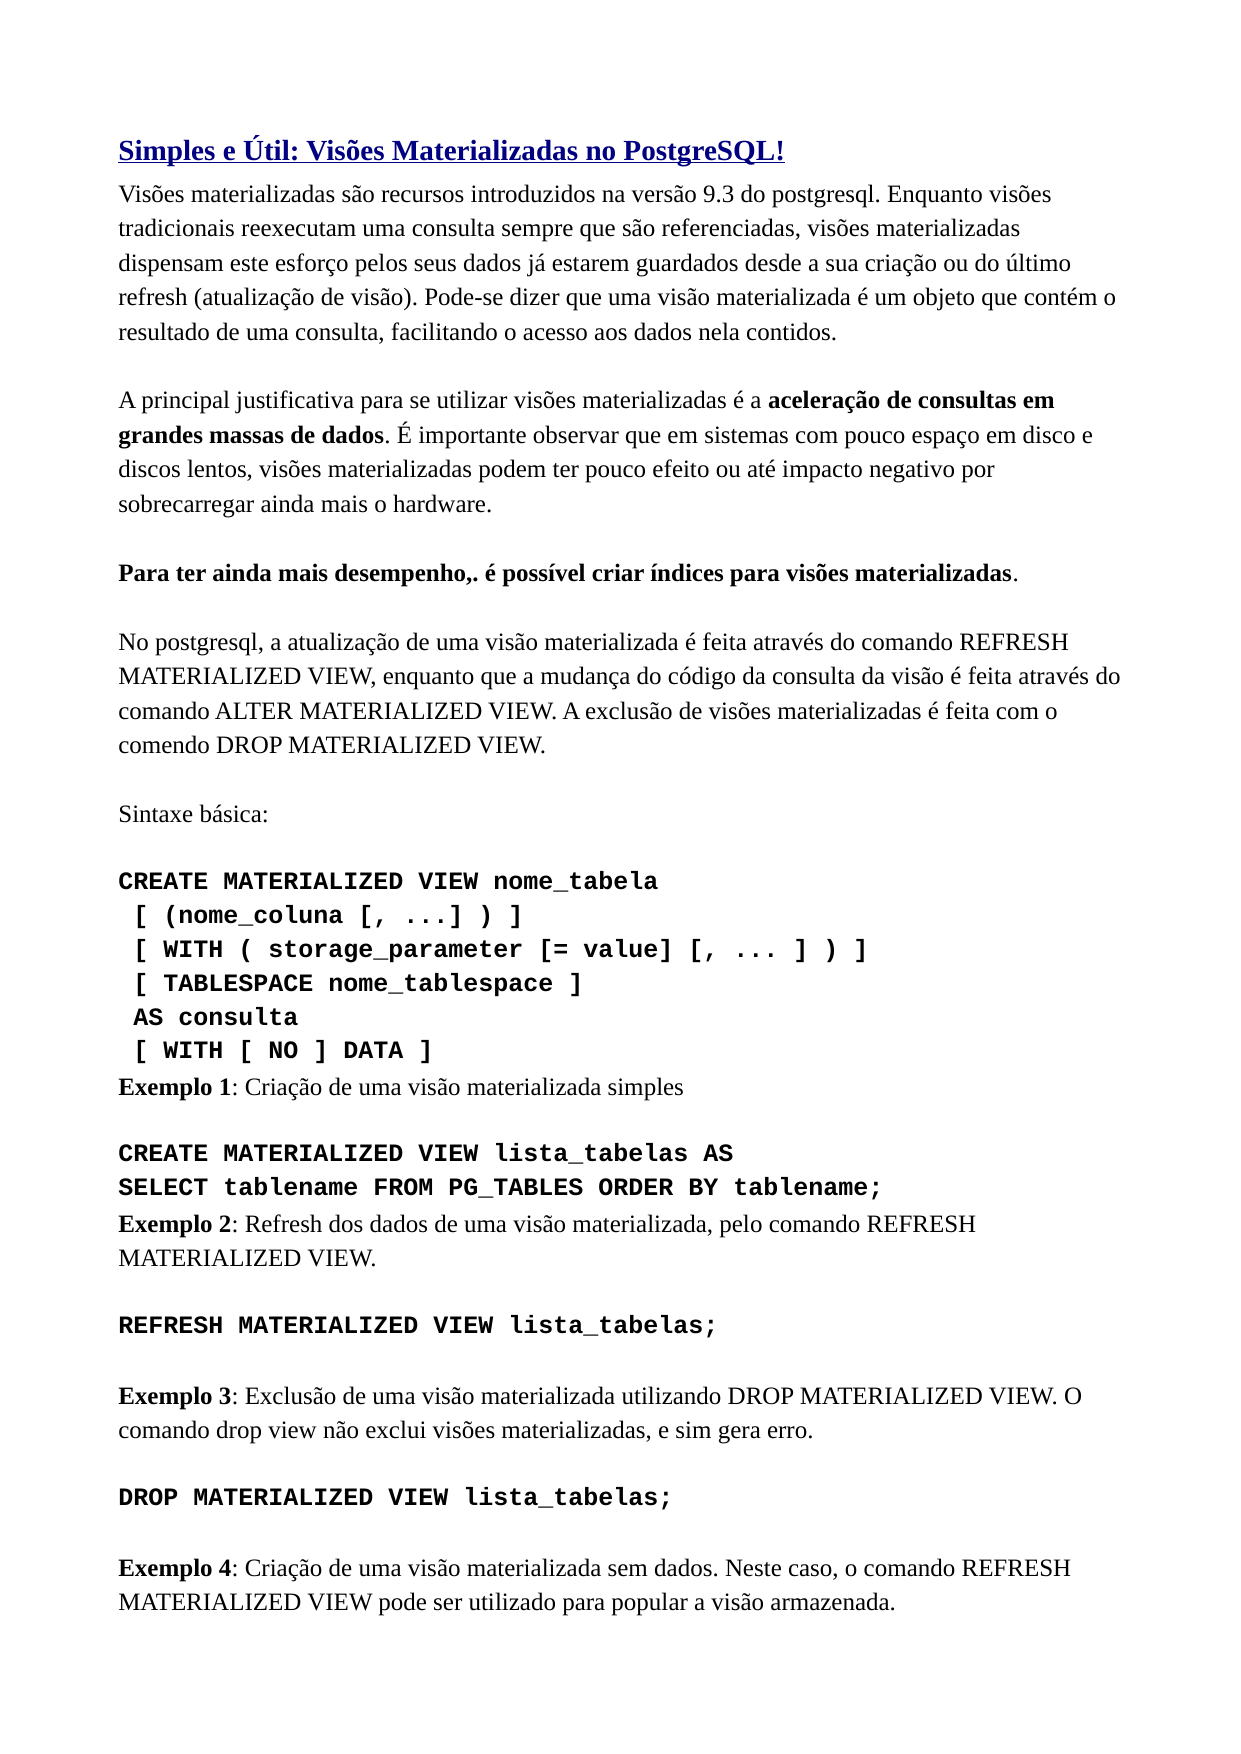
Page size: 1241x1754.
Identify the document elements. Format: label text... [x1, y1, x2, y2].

subtitle Simples e Útil: Visões Materializadas no PostgreSQL! [118, 133, 1122, 166]
text Visões materializadas são recursos introduzidos na versão 9.3 do postgresql. Enquanto visões tradicionais reexecutam uma consulta sempre que são referenciadas, visões materializadas dispensam este esforço pelos seus dados já estarem guardados desde a sua criação ou do último refresh (atualização de visão). Pode-se dizer que uma visão materializada é um objeto que contém o resultado de uma consulta, facilitando o acesso aos dados nela contidos. A principal justificativa para se utilizar visões materializadas é a aceleração de consultas em grandes massas de dados. É importante observar que em sistemas com pouco espaço em disco e discos lentos, visões materializadas podem ter pouco efeito ou até impacto negativo por sobrecarregar ainda mais o hardware. Para ter ainda mais desempenho,. é possível criar índices para visões materializadas. No postgresql, a atualização de uma visão materializada é feita através do comando REFRESH MATERIALIZED VIEW, enquanto que a mudança do código da consulta da visão é feita através do comando ALTER MATERIALIZED VIEW. A exclusão de visões materializadas é feita com o comendo DROP MATERIALIZED VIEW. Sintaxe básica: CREATE MATERIALIZED VIEW nome_tabela [ (nome_coluna [, ...] ) ] [ WITH ( storage_parameter [= value] [, ... ] ) ] [ TABLESPACE nome_tablespace ] AS consulta [ WITH [ NO ] DATA ] Exemplo 1: Criação de uma visão materializada simples CREATE MATERIALIZED VIEW lista_tabelas AS SELECT tablename FROM PG_TABLES ORDER BY tablename; Exemplo 2: Refresh dos dados de uma visão materializada, pelo comando REFRESH MATERIALIZED VIEW. REFRESH MATERIALIZED VIEW lista_tabelas; Exemplo 3: Exclusão de uma visão materializada utilizando DROP MATERIALIZED VIEW. O comando drop view não exclui visões materializadas, e sim gera erro. DROP MATERIALIZED VIEW lista_tabelas; Exemplo 4: Criação de uma visão materializada sem dados. Neste caso, o comando REFRESH MATERIALIZED VIEW pode ser utilizado para popular a visão armazenada. [118, 179, 1122, 1616]
